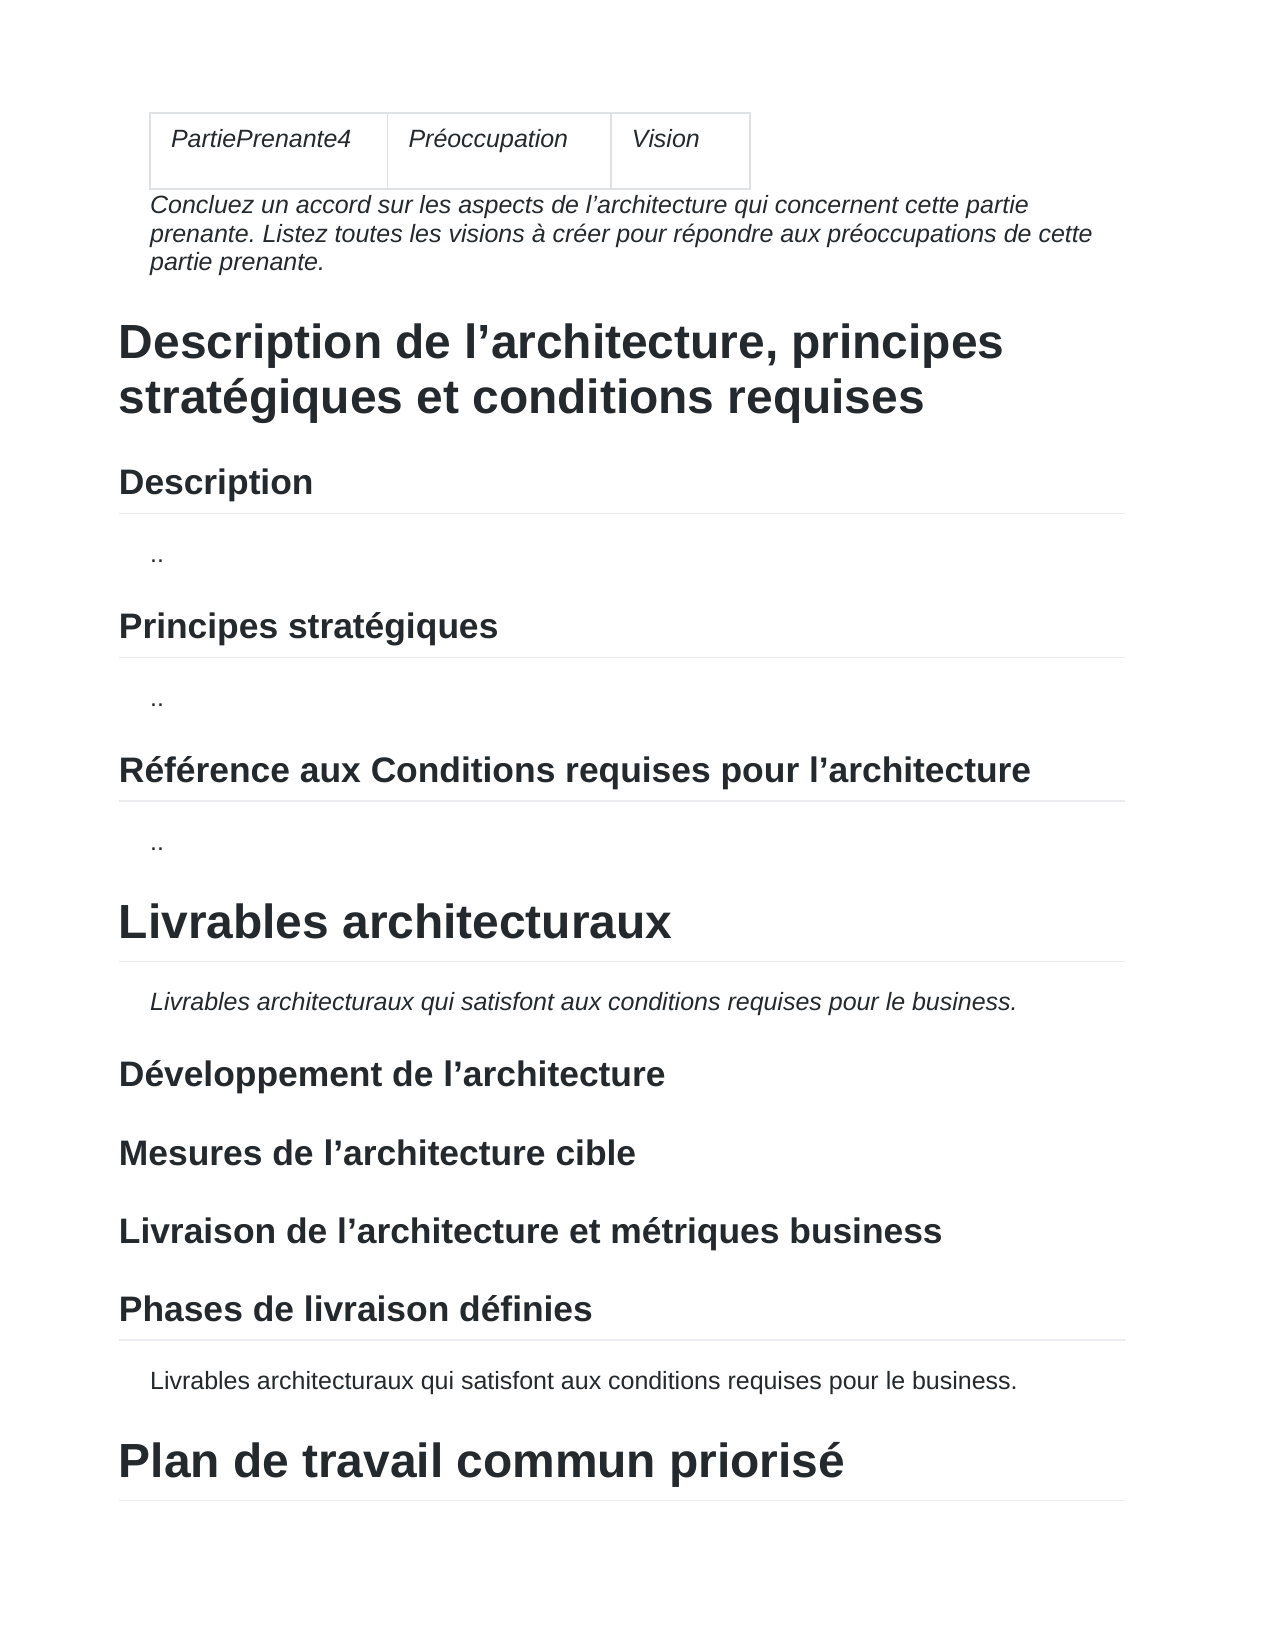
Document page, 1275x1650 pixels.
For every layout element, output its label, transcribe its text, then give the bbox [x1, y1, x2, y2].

table_cell Vision [612, 114, 749, 188]
text .. [150, 683, 1125, 712]
subtitle Principes stratégiques [119, 605, 1125, 657]
subtitle Phases de livraison définies [119, 1288, 1125, 1339]
subtitle Description [119, 461, 1125, 513]
table_cell Préoccupation [388, 114, 610, 188]
subtitle Description de l’architecture, principes stratégiques et conditions requises [119, 314, 1125, 424]
subtitle Livrables architecturaux [119, 893, 1125, 961]
subtitle Mesures de l’architecture cible [119, 1132, 1125, 1173]
subtitle Référence aux Conditions requises pour l’architecture [119, 749, 1125, 800]
text .. [150, 539, 1125, 568]
subtitle Livraison de l’architecture et métriques business [119, 1210, 1125, 1251]
table_cell PartiePrenante4 [151, 114, 387, 188]
text Livrables architecturaux qui satisfont aux conditions requises pour le business. [150, 1366, 1125, 1395]
subtitle Plan de travail commun priorisé [119, 1432, 1125, 1500]
text .. [150, 827, 1125, 856]
text Concluez un accord sur les aspects de l’architecture qui concernent cette partie prenante. Listez toutes les visions à créer pour répondre aux préoccupations de cette partie prenante. [150, 190, 1125, 276]
subtitle Développement de l’architecture [119, 1054, 1125, 1094]
text Livrables architecturaux qui satisfont aux conditions requises pour le business. [150, 987, 1125, 1016]
